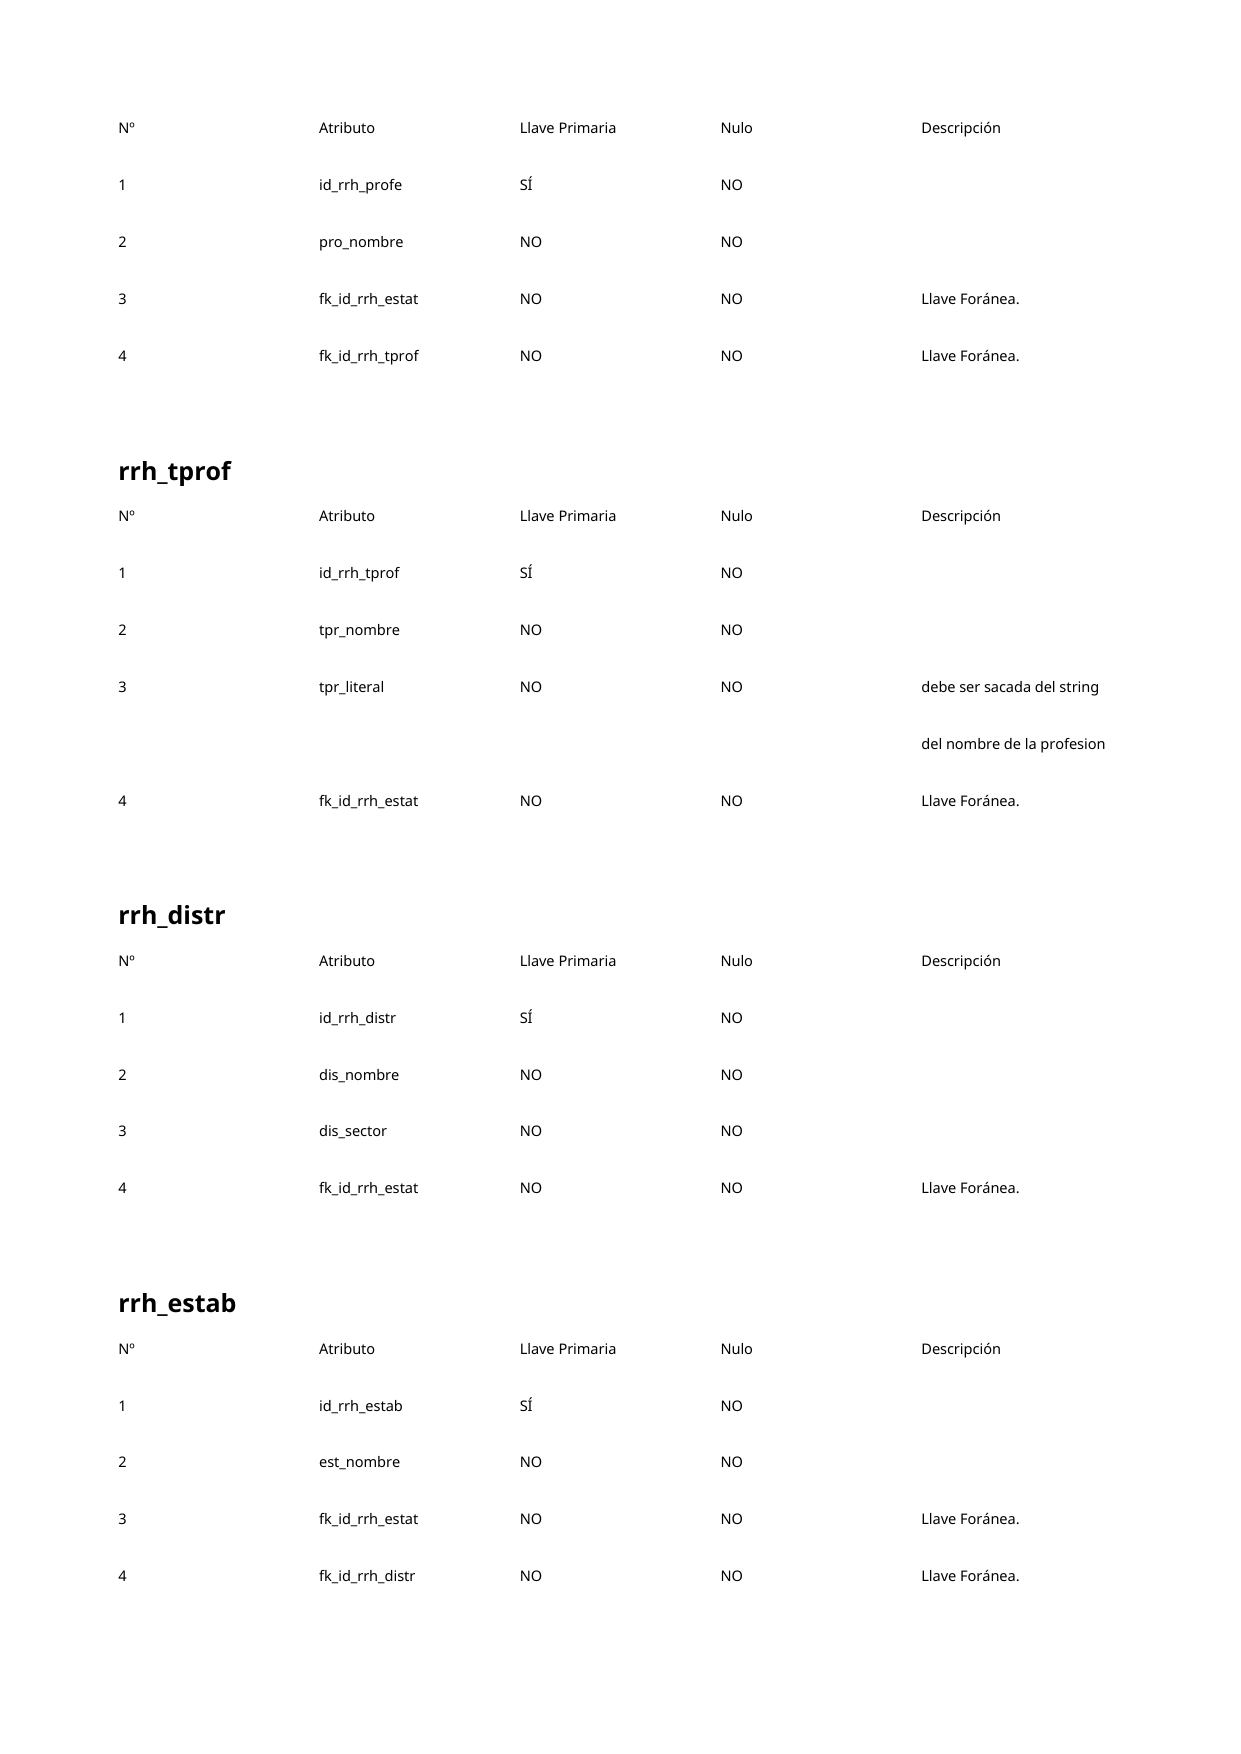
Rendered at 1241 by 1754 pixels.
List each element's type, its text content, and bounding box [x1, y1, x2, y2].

table_cell NO [520, 289, 720, 346]
table_cell 2 [118, 620, 319, 677]
table_header Nulo [720, 506, 921, 563]
table_cell NO [720, 1395, 921, 1452]
table_cell pro_nombre [319, 232, 519, 289]
table_cell [921, 1064, 1122, 1121]
table_header Nulo [720, 118, 921, 175]
table_cell fk_id_rrh_estat [319, 790, 519, 847]
table_cell tpr_literal [319, 677, 519, 790]
table_cell Llave Foránea. [921, 1566, 1122, 1623]
table_header Llave Primaria [520, 506, 720, 563]
table_cell [921, 1121, 1122, 1178]
table_header Nº [118, 1339, 319, 1395]
table_header Atributo [319, 1339, 519, 1395]
table_cell SÍ [520, 175, 720, 232]
table_cell NO [720, 563, 921, 620]
table_header Descripción [921, 1339, 1122, 1395]
table_cell SÍ [520, 1395, 720, 1452]
table_cell [921, 620, 1122, 677]
table_cell 4 [118, 790, 319, 847]
table_cell Llave Foránea. [921, 346, 1122, 402]
table_cell NO [720, 175, 921, 232]
table_header Atributo [319, 118, 519, 175]
table_cell dis_sector [319, 1121, 519, 1178]
table_header Nulo [720, 951, 921, 1007]
table_cell 3 [118, 677, 319, 790]
table_header Atributo [319, 951, 519, 1007]
table_cell 3 [118, 1121, 319, 1178]
table_cell NO [520, 1121, 720, 1178]
text rrh_estab [118, 1286, 1122, 1320]
table_cell fk_id_rrh_estat [319, 1509, 519, 1566]
table_cell NO [720, 1452, 921, 1509]
table_cell NO [720, 1566, 921, 1623]
table_cell NO [720, 620, 921, 677]
table_header Atributo [319, 506, 519, 563]
table_header Descripción [921, 506, 1122, 563]
text rrh_distr [118, 898, 1122, 932]
table_cell NO [720, 346, 921, 402]
table_cell Llave Foránea. [921, 790, 1122, 847]
table_cell NO [520, 1064, 720, 1121]
table_header Nº [118, 506, 319, 563]
table_cell [921, 1008, 1122, 1064]
table_header Descripción [921, 951, 1122, 1007]
table_cell NO [720, 1178, 921, 1235]
table_cell 3 [118, 289, 319, 346]
table_cell NO [720, 232, 921, 289]
table_cell [921, 232, 1122, 289]
table_cell fk_id_rrh_tprof [319, 346, 519, 402]
table_cell NO [520, 677, 720, 790]
table_cell dis_nombre [319, 1064, 519, 1121]
table_cell NO [520, 1509, 720, 1566]
table_cell [921, 1452, 1122, 1509]
table_cell NO [720, 289, 921, 346]
text rrh_tprof [118, 453, 1122, 487]
table_cell SÍ [520, 1008, 720, 1064]
table_cell [921, 175, 1122, 232]
table_cell 4 [118, 1178, 319, 1235]
table_cell NO [520, 620, 720, 677]
table_cell [921, 1395, 1122, 1452]
table_cell SÍ [520, 563, 720, 620]
table_cell NO [520, 232, 720, 289]
table_header Descripción [921, 118, 1122, 175]
table_cell id_rrh_distr [319, 1008, 519, 1064]
table_cell NO [520, 790, 720, 847]
table_cell Llave Foránea. [921, 1178, 1122, 1235]
table_cell NO [520, 1452, 720, 1509]
table_cell 1 [118, 175, 319, 232]
table_cell fk_id_rrh_estat [319, 289, 519, 346]
table_cell 2 [118, 1452, 319, 1509]
table_header Nº [118, 951, 319, 1007]
table_cell NO [720, 1509, 921, 1566]
table_cell debe ser sacada del string del nombre de la profesion [921, 677, 1122, 790]
table_cell NO [520, 1566, 720, 1623]
table_cell Llave Foránea. [921, 289, 1122, 346]
table_cell NO [720, 1008, 921, 1064]
table_cell id_rrh_profe [319, 175, 519, 232]
table_header Llave Primaria [520, 1339, 720, 1395]
table_cell 1 [118, 563, 319, 620]
table_cell tpr_nombre [319, 620, 519, 677]
table_cell id_rrh_tprof [319, 563, 519, 620]
table_cell [921, 563, 1122, 620]
table_cell id_rrh_estab [319, 1395, 519, 1452]
table_cell 4 [118, 1566, 319, 1623]
table_cell 3 [118, 1509, 319, 1566]
table_cell NO [720, 790, 921, 847]
table_cell fk_id_rrh_distr [319, 1566, 519, 1623]
table_cell NO [720, 1121, 921, 1178]
table_cell 2 [118, 232, 319, 289]
table_cell est_nombre [319, 1452, 519, 1509]
table_cell NO [520, 1178, 720, 1235]
table_cell NO [720, 1064, 921, 1121]
table_cell fk_id_rrh_estat [319, 1178, 519, 1235]
table_cell 1 [118, 1395, 319, 1452]
table_header Nulo [720, 1339, 921, 1395]
table_header Llave Primaria [520, 118, 720, 175]
table_header Llave Primaria [520, 951, 720, 1007]
table_cell 1 [118, 1008, 319, 1064]
table_cell 4 [118, 346, 319, 402]
table_cell Llave Foránea. [921, 1509, 1122, 1566]
table_cell NO [720, 677, 921, 790]
table_cell 2 [118, 1064, 319, 1121]
table_header Nº [118, 118, 319, 175]
table_cell NO [520, 346, 720, 402]
